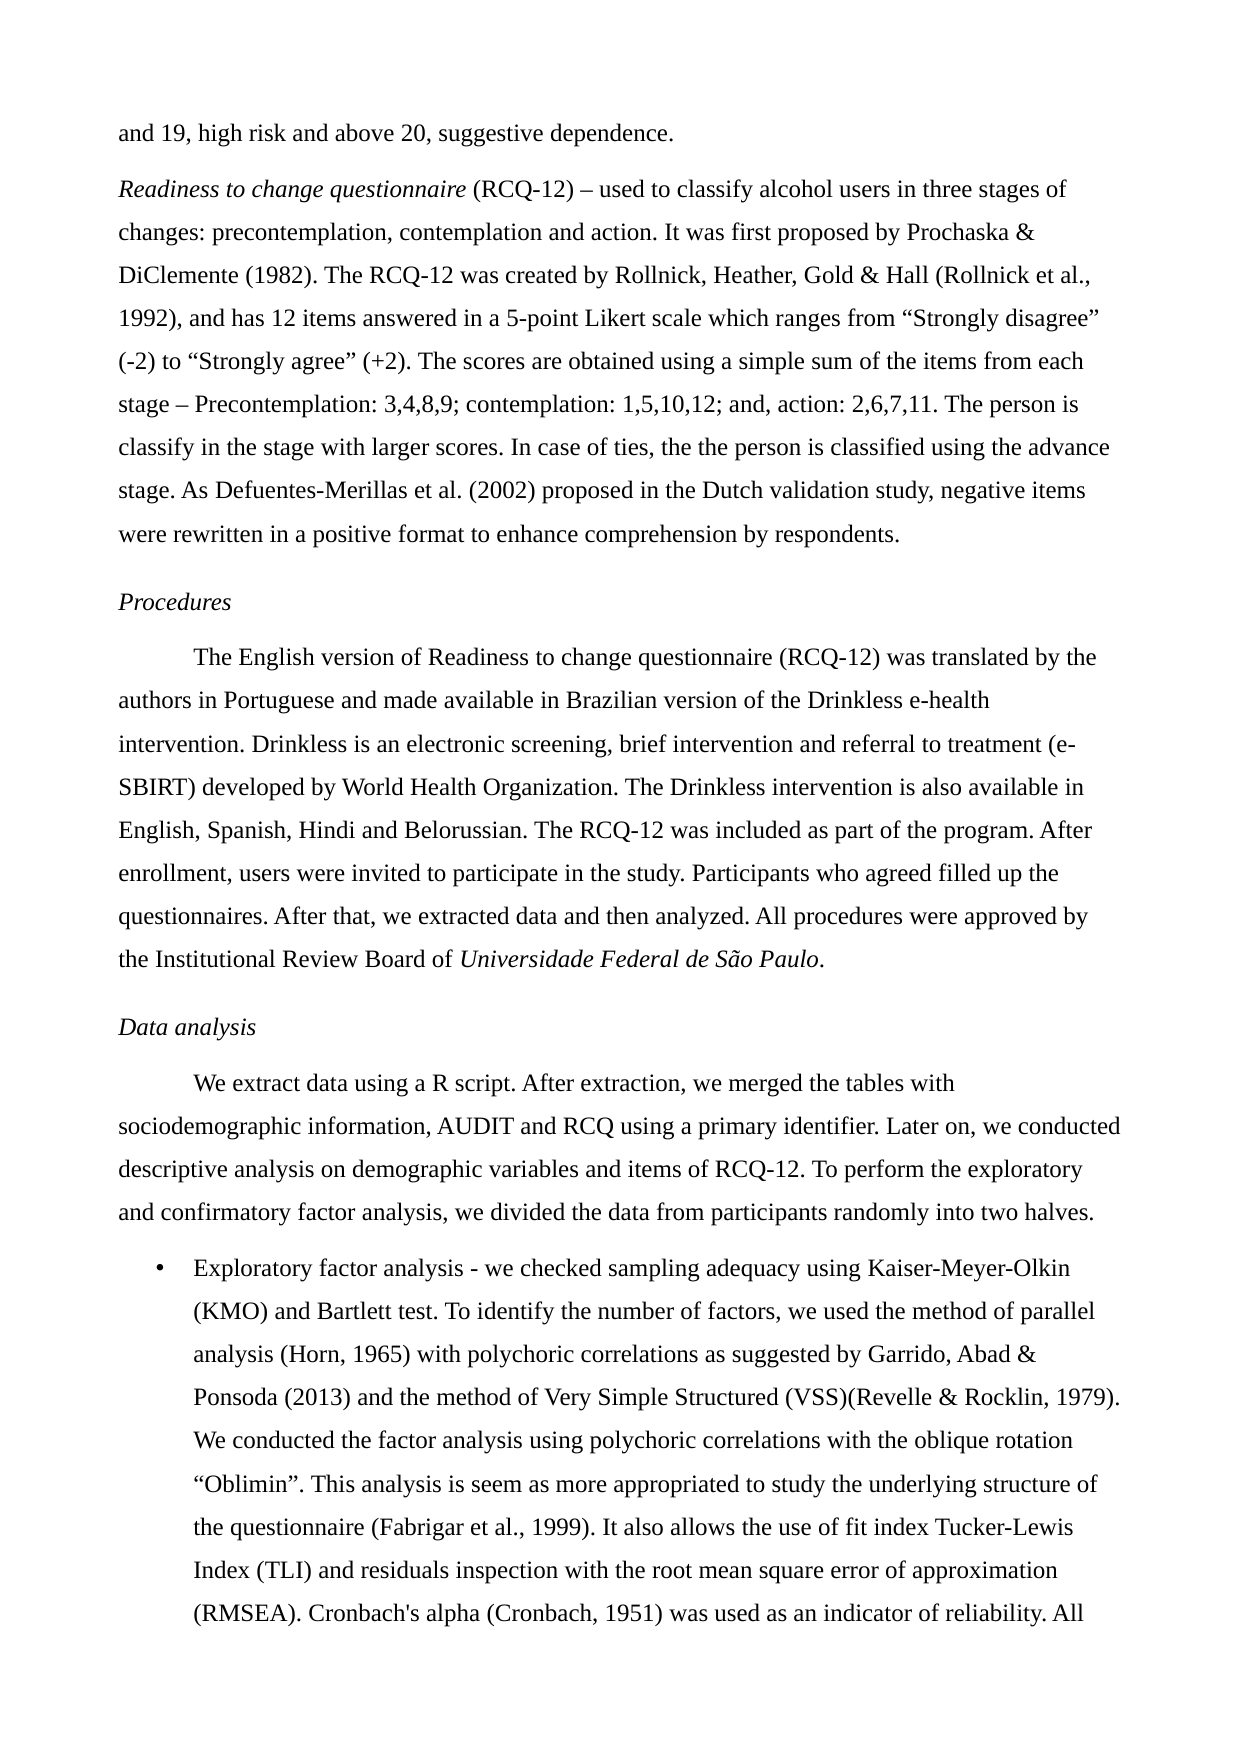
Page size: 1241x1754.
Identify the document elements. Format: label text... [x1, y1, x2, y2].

text Readiness to change questionnaire (RCQ-12) – used to classify alcohol users in three stages of changes: precontemplation, contemplation and action. It was first proposed by Prochaska & DiClemente (1982). The RCQ-12 was created by Rollnick, Heather, Gold & Hall (Rollnick et al., 1992), and has 12 items answered in a 5-point Likert scale which ranges from “Strongly disagree” (-2) to “Strongly agree” (+2). The scores are obtained using a simple sum of the items from each stage – Precontemplation: 3,4,8,9; contemplation: 1,5,10,12; and, action: 2,6,7,11. The person is classify in the stage with larger scores. In case of ties, the the person is classified using the advance stage. As Defuentes-Merillas et al. (2002) proposed in the Dutch validation study, negative items were rewritten in a positive format to enhance comprehension by respondents. [118, 174, 1122, 547]
text We extract data using a R script. After extraction, we merged the tables with sociodemographic information, AUDIT and RCQ using a primary identifier. Later on, we conducted descriptive analysis on demographic variables and items of RCQ-12. To perform the exploratory and confirmatory factor analysis, we divided the data from participants randomly into two halves. [118, 1068, 1122, 1226]
subtitle Procedures [118, 587, 1122, 616]
list Exploratory factor analysis - we checked sampling adequacy using Kaiser-Meyer-Olkin (KMO) and Bartlett test. To identify the number of factors, we used the method of parallel analysis (Horn, 1965) with polychoric correlations as suggested by Garrido, Abad & Ponsoda (2013) and the method of Very Simple Structured (VSS)(Revelle & Rocklin, 1979). We conducted the factor analysis using polychoric correlations with the oblique rotation “Oblimin”. This analysis is seem as more appropriated to study the underlying structure of the questionnaire (Fabrigar et al., 1999). It also allows the use of fit index Tucker-Lewis Index (TLI) and residuals inspection with the root mean square error of approximation (RMSEA). Cronbach's alpha (Cronbach, 1951) was used as an indicator of reliability. All [156, 1253, 1122, 1627]
text The English version of Readiness to change questionnaire (RCQ-12) was translated by the authors in Portuguese and made available in Brazilian version of the Drinkless e-health intervention. Drinkless is an electronic screening, brief intervention and referral to treatment (e-SBIRT) developed by World Health Organization. The Drinkless intervention is also available in English, Spanish, Hindi and Belorussian. The RCQ-12 was included as part of the program. After enrollment, users were invited to participate in the study. Participants who agreed filled up the questionnaires. After that, we extracted data and then analyzed. All procedures were approved by the Institutional Review Board of Universidade Federal de São Paulo. [118, 642, 1122, 973]
subtitle Data analysis [118, 1012, 1122, 1041]
text and 19, high risk and above 20, suggestive dependence. [118, 118, 1122, 147]
